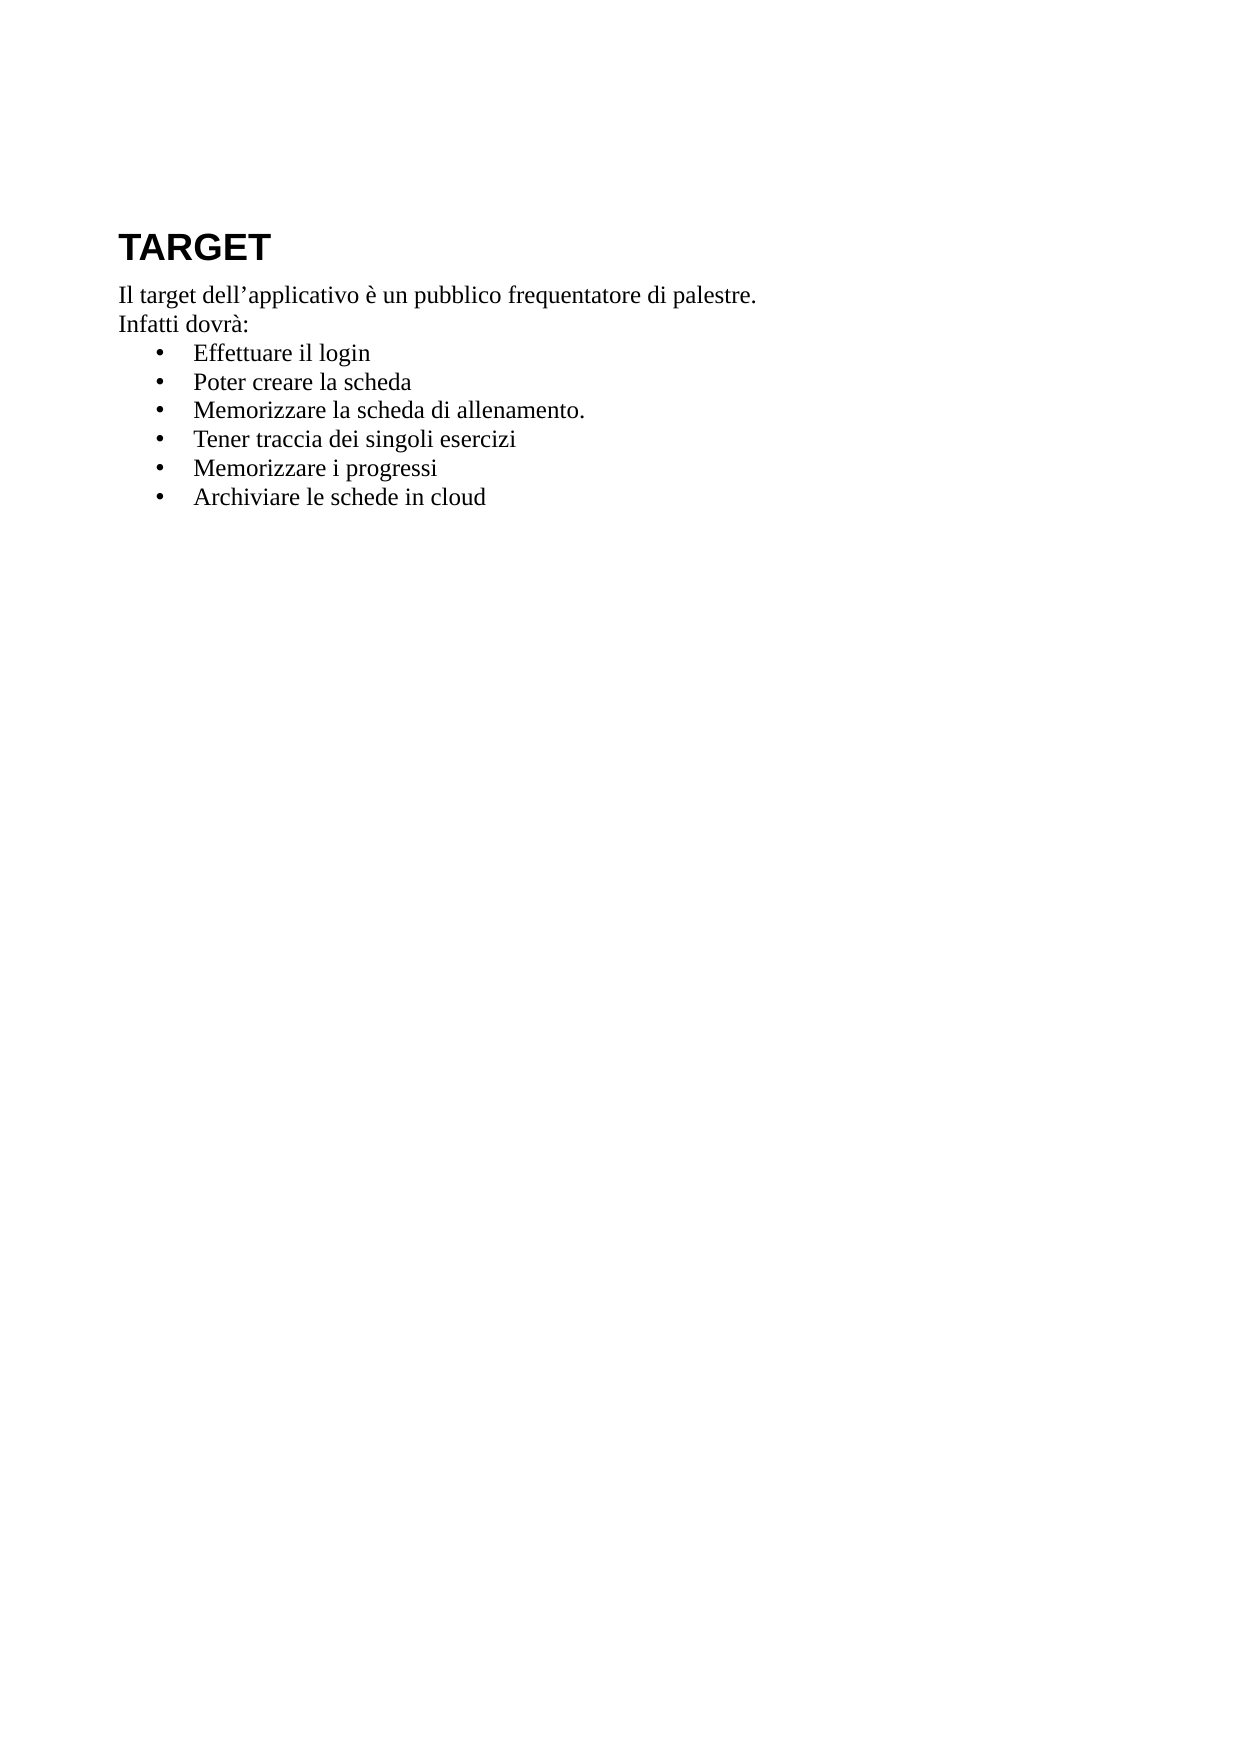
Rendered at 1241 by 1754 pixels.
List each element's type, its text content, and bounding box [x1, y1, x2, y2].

subtitle TARGET [118, 224, 1122, 268]
list Memorizzare la scheda di allenamento. [156, 395, 1122, 424]
text Il target dell’applicativo è un pubblico frequentatore di palestre. [118, 280, 1122, 309]
list Archiviare le schede in cloud [156, 482, 1122, 510]
list Memorizzare i progressi [156, 453, 1122, 482]
text Infatti dovrà: [118, 309, 1122, 338]
list Effettuare il login [156, 338, 1122, 367]
list Tener traccia dei singoli esercizi [156, 424, 1122, 453]
list Poter creare la scheda [156, 367, 1122, 395]
